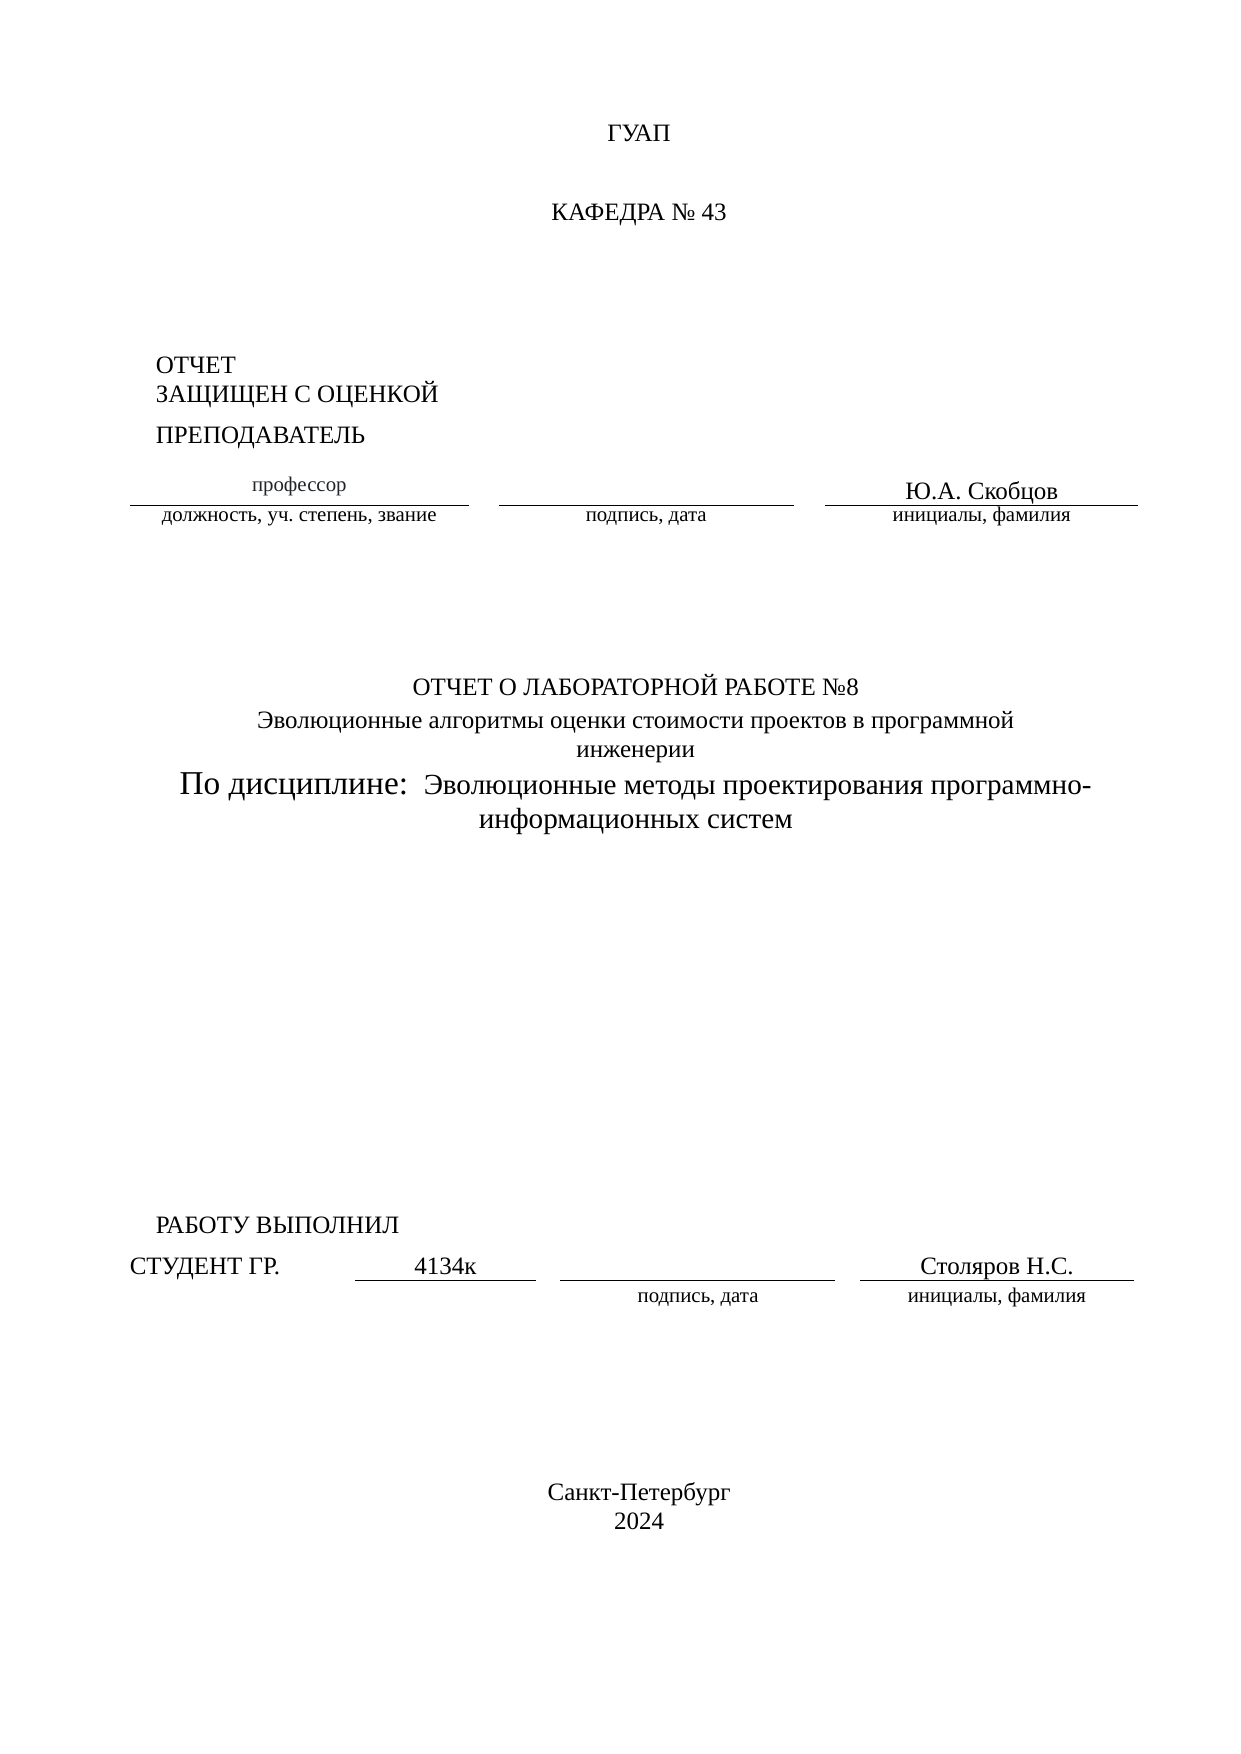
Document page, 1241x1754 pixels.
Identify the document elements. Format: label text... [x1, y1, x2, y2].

table_cell инициалы, фамилия [825, 506, 1138, 525]
table_header [794, 464, 825, 505]
text ПРЕПОДАВАТЕЛЬ [156, 421, 1122, 449]
text ГУАП [156, 118, 1122, 147]
table_cell инициалы, фамилия [860, 1281, 1133, 1309]
table_cell [469, 505, 499, 525]
table_header ОТЧЕТ О ЛАБОРАТОРНОЙ РАБОТЕ №8 Эволюционные алгоритмы оценки стоимости проектов в программной инженерии [138, 573, 1133, 763]
table_header Ю.А. Скобцов [825, 464, 1138, 505]
table_header [835, 1239, 860, 1280]
table_header Столяров Н.С. [860, 1239, 1133, 1280]
table_cell [835, 1280, 860, 1309]
table_cell подпись, дата [499, 506, 793, 525]
text КАФЕДРА № 43 [156, 197, 1122, 226]
table_header [536, 1239, 560, 1280]
table_cell [138, 1006, 1133, 1035]
table_header 4134к [355, 1239, 536, 1280]
table_cell [536, 1280, 560, 1309]
table_cell должность, уч. степень, звание [130, 506, 468, 525]
table_cell [138, 948, 1133, 1006]
text Санкт-Петербург [156, 1477, 1122, 1506]
table_cell [130, 1280, 355, 1309]
table_cell [355, 1281, 536, 1309]
table_header СТУДЕНТ ГР. [130, 1239, 355, 1280]
table_cell подпись, дата [560, 1281, 835, 1309]
table_cell [794, 505, 825, 525]
text 2024 [118, 1506, 1122, 1563]
table_header [560, 1239, 835, 1280]
table_header [469, 464, 499, 505]
table_header [499, 464, 793, 505]
table_cell По дисциплине: Эволюционные методы проектирования программно-информационных систем [138, 763, 1133, 947]
table_header профессор [130, 464, 468, 505]
text ОТЧЕТ ЗАЩИЩЕН С ОЦЕНКОЙ [156, 351, 1122, 408]
text РАБОТУ ВЫПОЛНИЛ [156, 1210, 1122, 1238]
